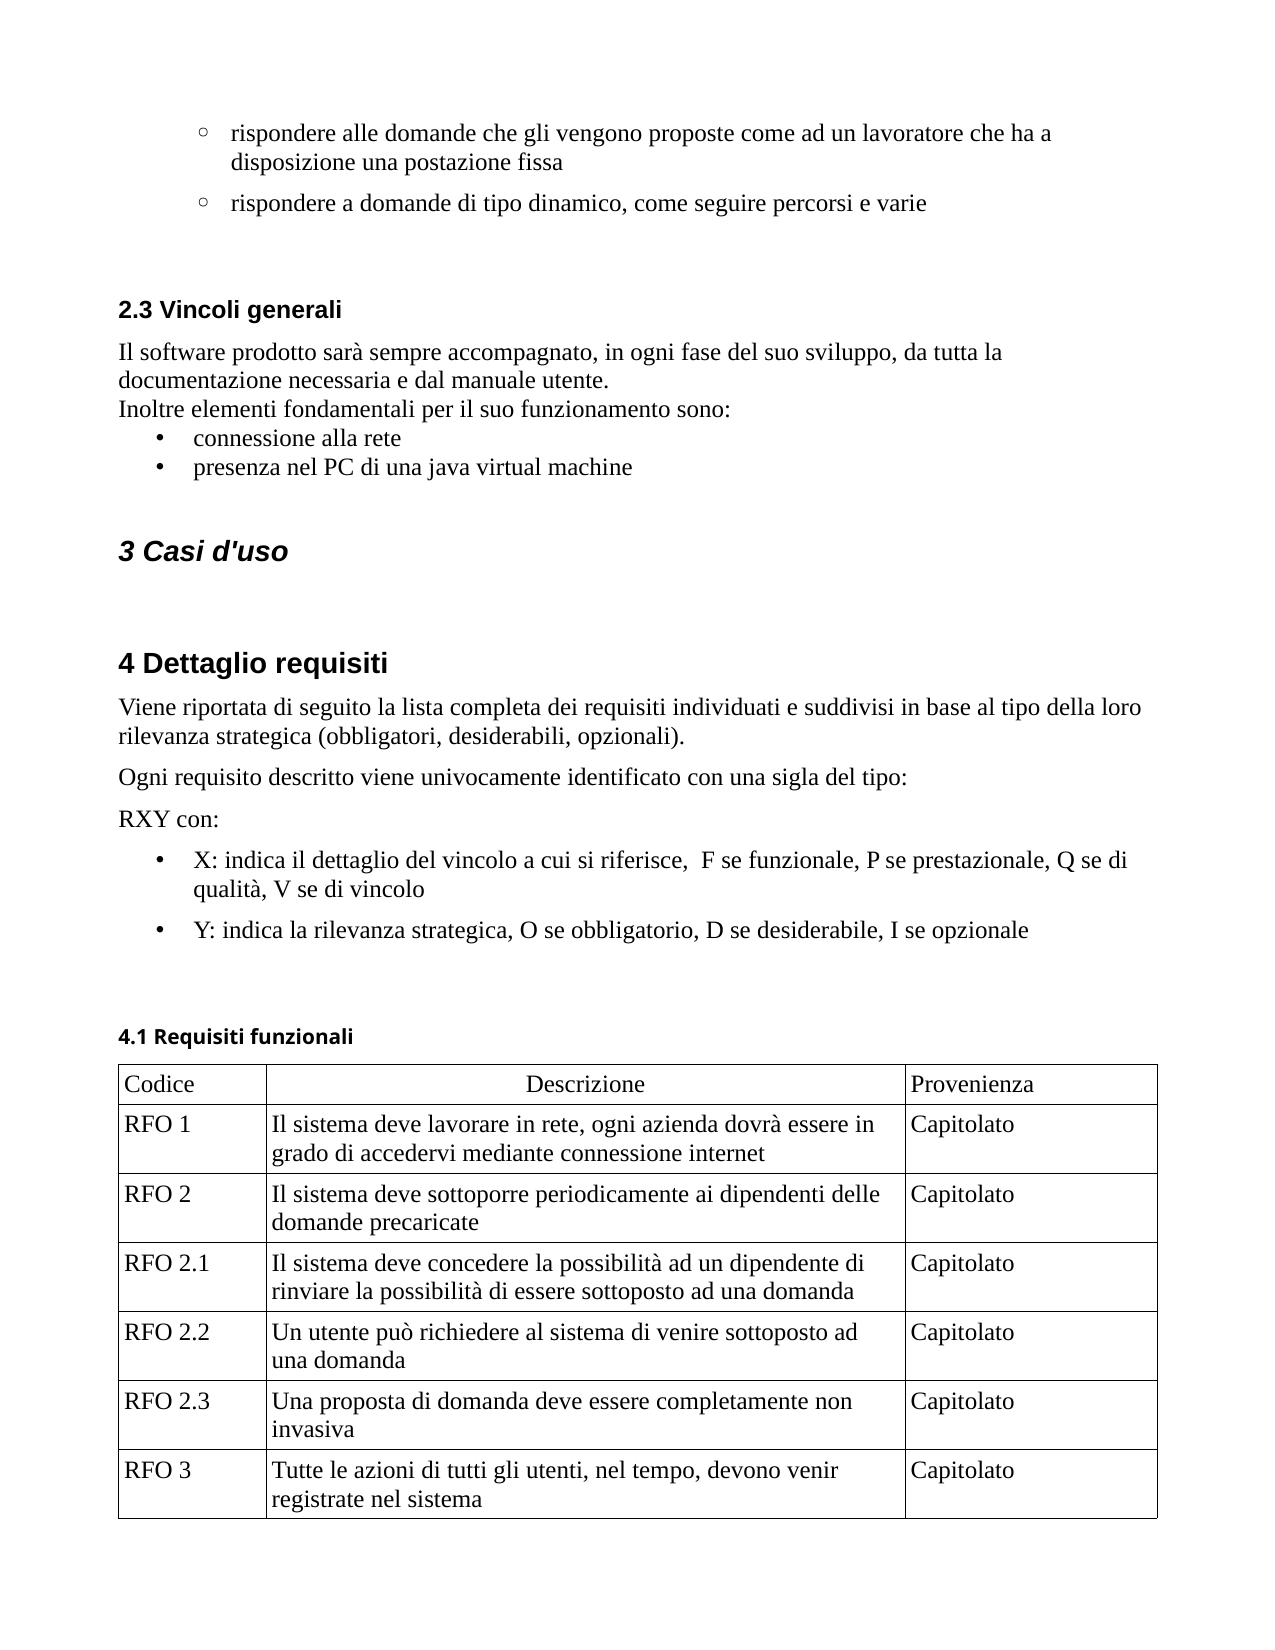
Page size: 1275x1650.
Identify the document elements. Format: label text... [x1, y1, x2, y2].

table_cell RFO 2.3 [119, 1381, 266, 1449]
text Inoltre elementi fondamentali per il suo funzionamento sono: [118, 394, 1157, 423]
table_cell Il sistema deve sottoporre periodicamente ai dipendenti delle domande precaricate [267, 1174, 905, 1242]
table_cell RFO 3 [119, 1450, 266, 1518]
table_cell Capitolato [906, 1174, 1157, 1242]
table_cell RFO 2.2 [119, 1312, 266, 1380]
table_cell Tutte le azioni di tutti gli utenti, nel tempo, devono venir registrate nel sistema [267, 1450, 905, 1518]
list rispondere a domande di tipo dinamico, come seguire percorsi e varie [193, 188, 1157, 217]
table_cell Il sistema deve concedere la possibilità ad un dipendente di rinviare la possibilità di essere sottoposto ad una domanda [267, 1243, 905, 1311]
subtitle 4.1 Requisiti funzionali [118, 1022, 1157, 1051]
list connessione alla rete [156, 423, 1157, 452]
table_cell Capitolato [906, 1381, 1157, 1449]
table_header Provenienza [906, 1065, 1157, 1104]
table_header Descrizione [267, 1065, 905, 1104]
table_cell RFO 1 [119, 1105, 266, 1173]
table_cell RFO 2 [119, 1174, 266, 1242]
list X: indica il dettaglio del vincolo a cui si riferisce, F se funzionale, P se prestazionale, Q se di qualità, V se di vincolo [156, 845, 1157, 902]
table_cell Un utente può richiedere al sistema di venire sottoposto ad una domanda [267, 1312, 905, 1380]
table_cell RFO 2.1 [119, 1243, 266, 1311]
text Ogni requisito descritto viene univocamente identificato con una sigla del tipo: [118, 762, 1157, 791]
subtitle 3 Casi d'uso [118, 534, 1157, 568]
table_cell Il sistema deve lavorare in rete, ogni azienda dovrà essere in grado di accedervi mediante connessione internet [267, 1105, 905, 1173]
text Viene riportata di seguito la lista completa dei requisiti individuati e suddivisi in base al tipo della loro rilevanza strategica (obbligatori, desiderabili, opzionali). [118, 692, 1157, 750]
table_cell Capitolato [906, 1105, 1157, 1173]
subtitle 4 Dettaglio requisiti [118, 646, 1157, 680]
table_header Codice [119, 1065, 266, 1104]
table_cell Una proposta di domanda deve essere completamente non invasiva [267, 1381, 905, 1449]
table_cell Capitolato [906, 1312, 1157, 1380]
list Y: indica la rilevanza strategica, O se obbligatorio, D se desiderabile, I se opzionale [156, 915, 1157, 944]
list presenza nel PC di una java virtual machine [156, 452, 1157, 480]
text RXY con: [118, 804, 1157, 832]
table_cell Capitolato [906, 1450, 1157, 1518]
subtitle 2.3 Vincoli generali [118, 296, 1157, 324]
table_cell Capitolato [906, 1243, 1157, 1311]
text Il software prodotto sarà sempre accompagnato, in ogni fase del suo sviluppo, da tutta la documentazione necessaria e dal manuale utente. [118, 337, 1157, 394]
list rispondere alle domande che gli vengono proposte come ad un lavoratore che ha a disposizione una postazione fissa [193, 118, 1157, 176]
